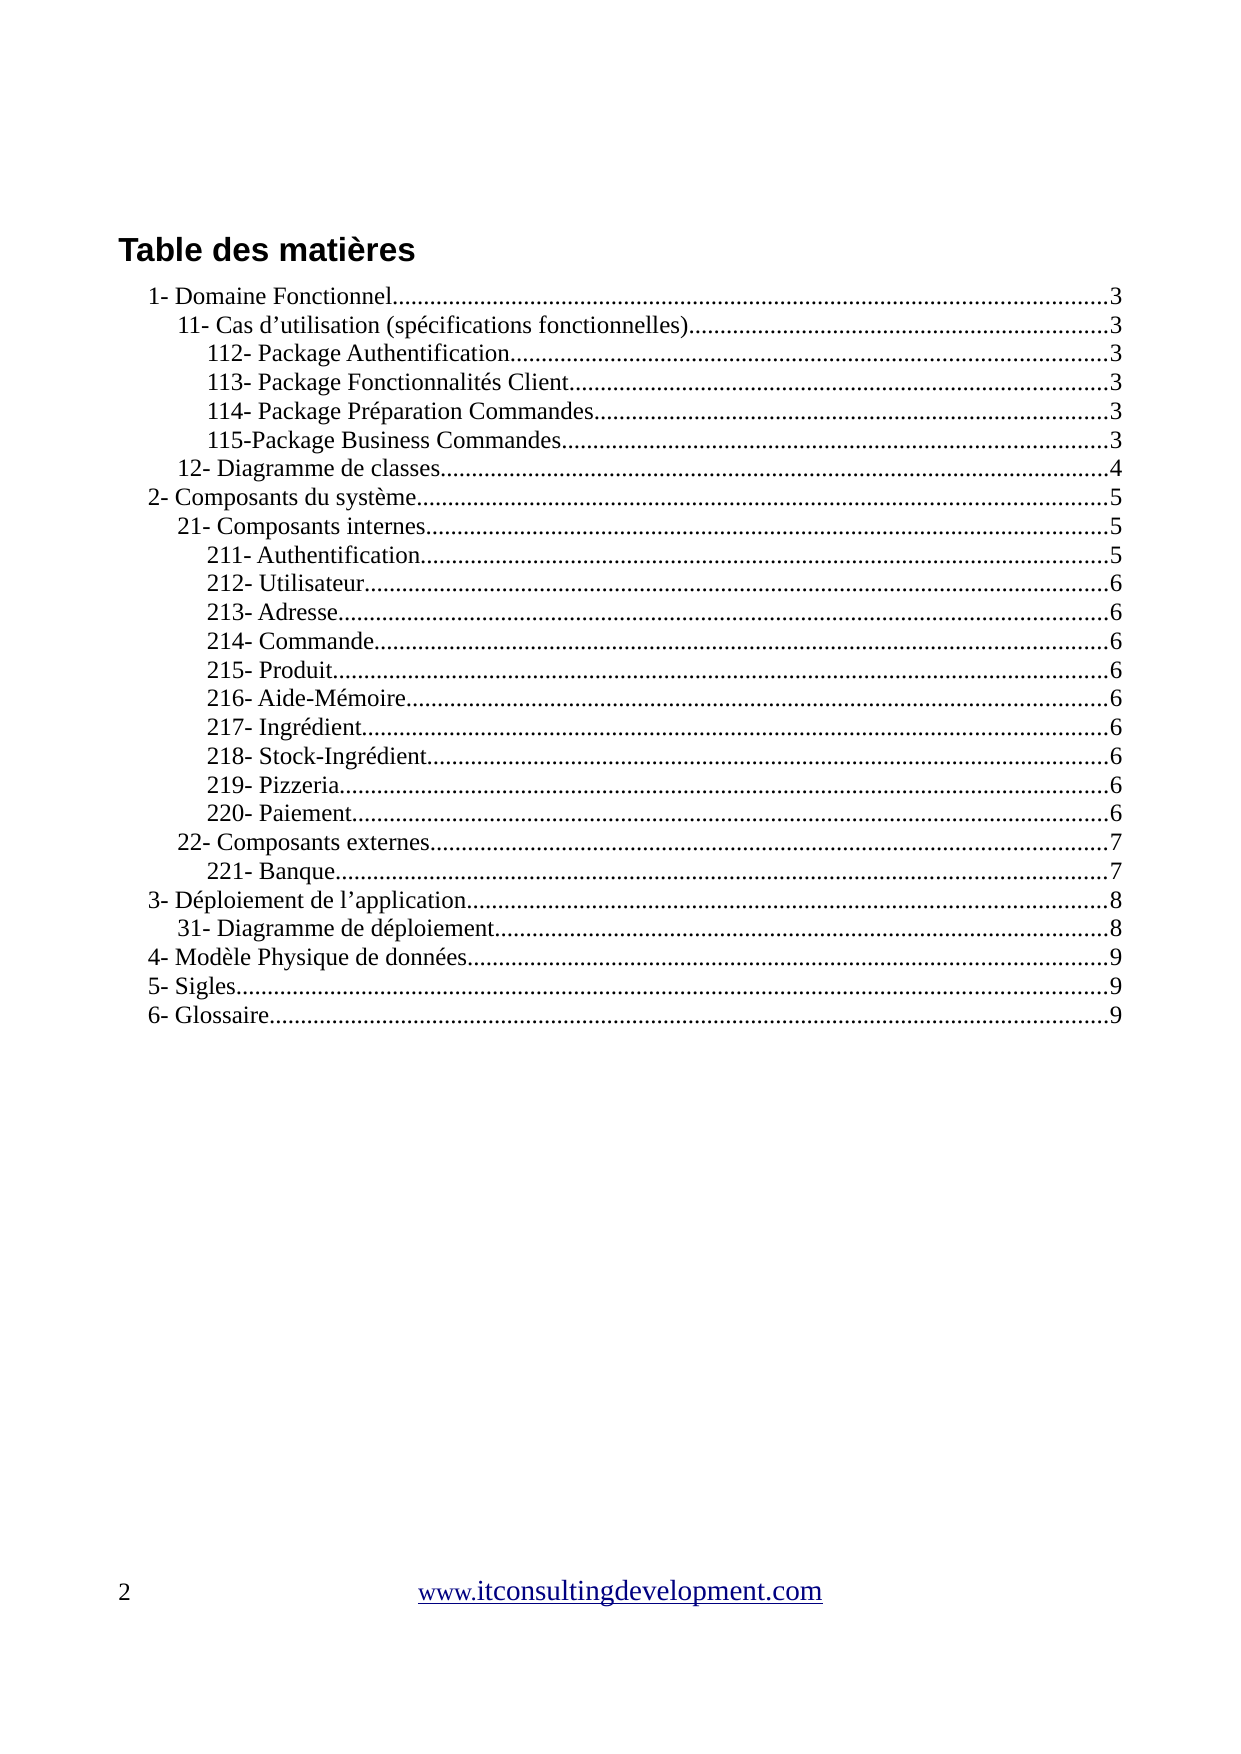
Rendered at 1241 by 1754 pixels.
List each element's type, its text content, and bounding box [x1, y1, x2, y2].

text 215- Produit 6 [207, 655, 1122, 683]
text 6- Glossaire 9 [148, 1000, 1122, 1028]
text 31- Diagramme de déploiement 8 [177, 913, 1122, 942]
text 213- Adresse 6 [207, 597, 1122, 626]
text 115-Package Business Commandes 3 [207, 425, 1122, 453]
text 1- Domaine Fonctionnel 3 [148, 281, 1122, 310]
text 214- Commande 6 [207, 626, 1122, 655]
text 219- Pizzeria 6 [207, 770, 1122, 798]
text 212- Utilisateur 6 [207, 568, 1122, 597]
text 114- Package Préparation Commandes 3 [207, 396, 1122, 425]
subtitle Table des matières [118, 230, 1122, 268]
text 113- Package Fonctionnalités Client 3 [207, 367, 1122, 396]
text 217- Ingrédient 6 [207, 712, 1122, 741]
text 221- Banque 7 [207, 856, 1122, 885]
text 112- Package Authentification 3 [207, 338, 1122, 367]
text 5- Sigles 9 [148, 971, 1122, 1000]
text 218- Stock-Ingrédient 6 [207, 741, 1122, 770]
text 21- Composants internes 5 [177, 511, 1122, 540]
text 2- Composants du système 5 [148, 482, 1122, 511]
text 4- Modèle Physique de données 9 [148, 942, 1122, 971]
text 11- Cas d’utilisation (spécifications fonctionnelles) 3 [177, 310, 1122, 338]
text 22- Composants externes 7 [177, 827, 1122, 856]
text 220- Paiement 6 [207, 798, 1122, 827]
text 216- Aide-Mémoire 6 [207, 683, 1122, 712]
text 12- Diagramme de classes 4 [177, 453, 1122, 482]
text 211- Authentification 5 [207, 540, 1122, 568]
text 3- Déploiement de l’application 8 [148, 885, 1122, 913]
